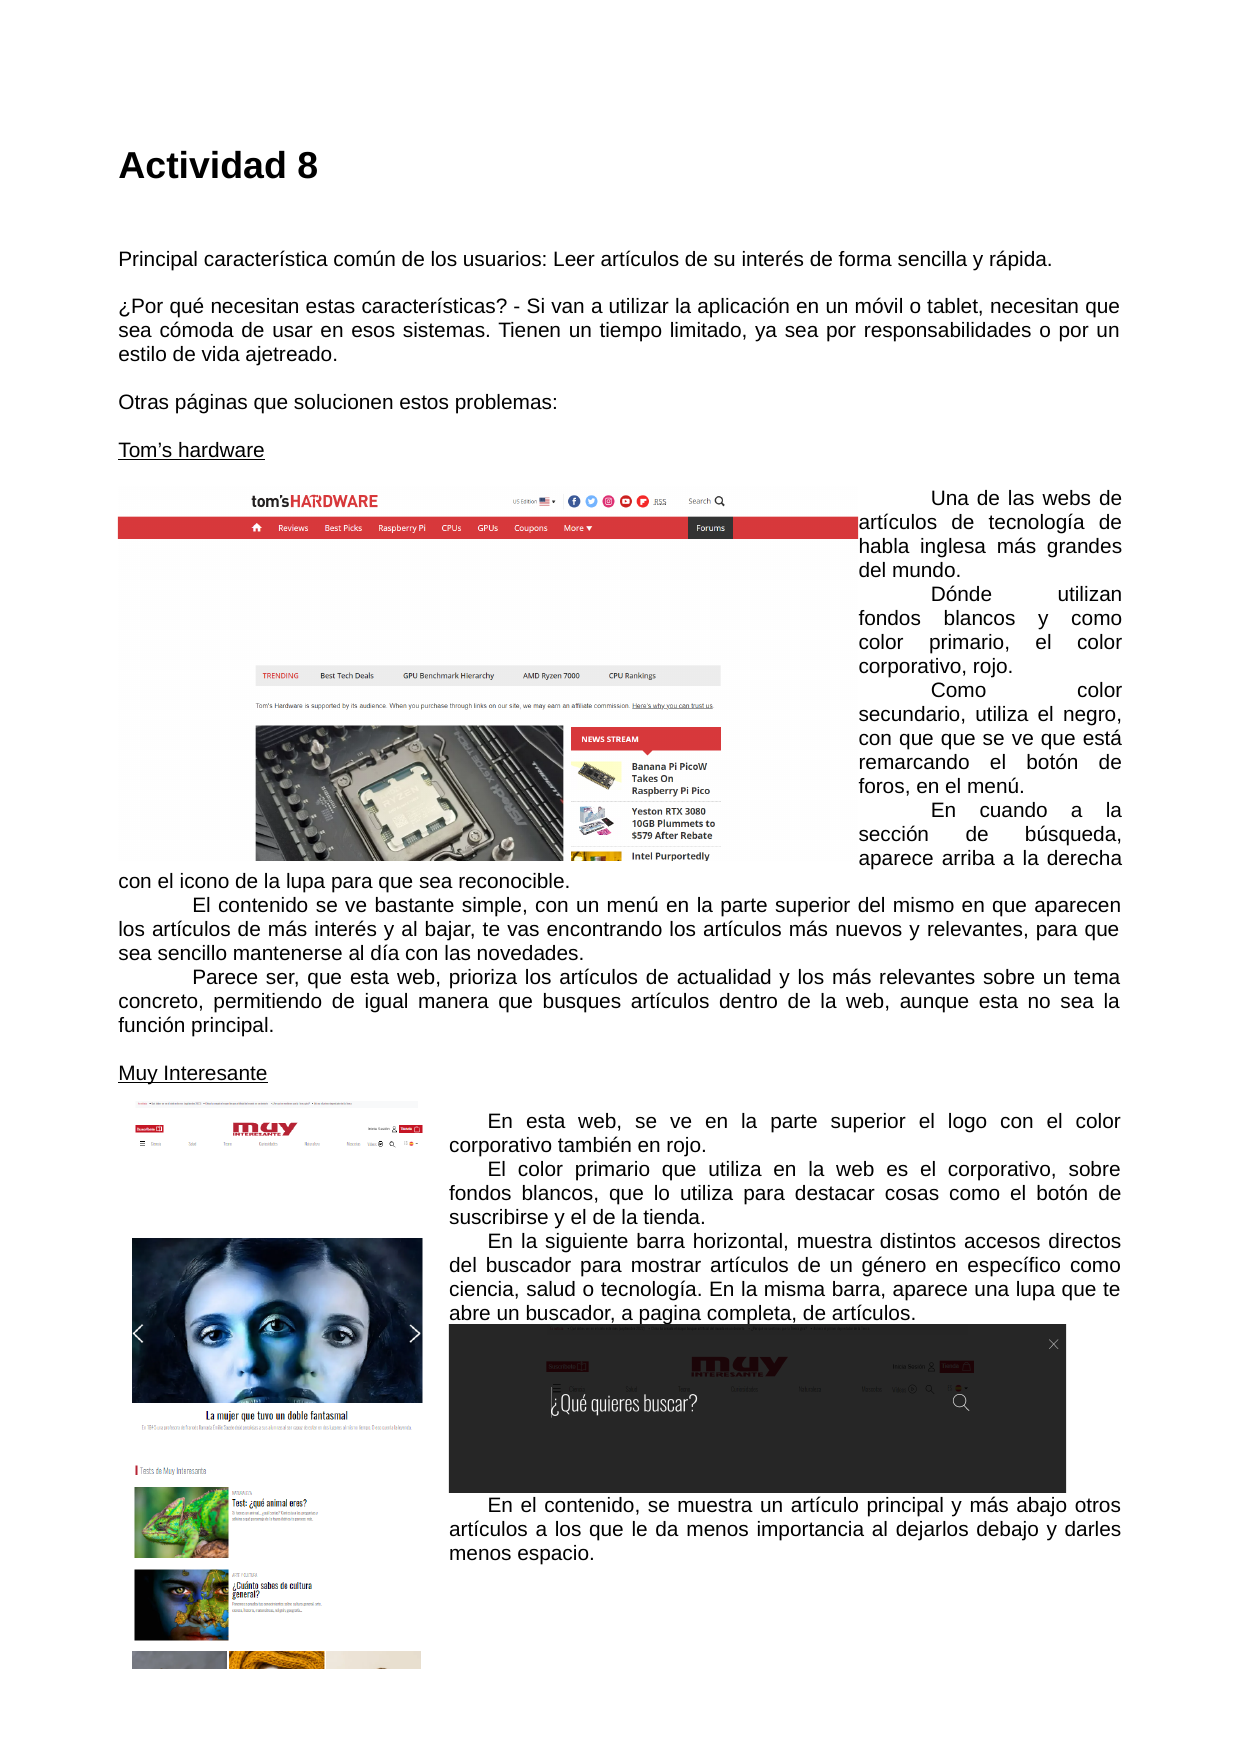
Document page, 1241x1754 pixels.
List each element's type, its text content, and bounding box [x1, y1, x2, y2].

picture [123, 1101, 1067, 1669]
text Una de las webs de artículos de tecnología de habla inglesa más grandes del mundo. [859, 486, 1122, 582]
text Principal característica común de los usuarios: Leer artículos de su interés de forma sencilla y rápida. [118, 246, 1122, 270]
text En el contenido, se muestra un artículo principal y más abajo otros artículos a los que le da menos importancia al dejarlos debajo y darles menos espacio. [449, 1324, 1122, 1564]
text Otras páginas que solucionen estos problemas: [118, 390, 1122, 414]
picture [117, 486, 859, 861]
text ¿Por qué necesitan estas características? - Si van a utilizar la aplicación en un móvil o tablet, necesitan que sea cómoda de usar en esos sistemas. Tienen un tiempo limitado, ya sea por responsabilidades o por un estilo de vida ajetreado. [118, 294, 1122, 366]
text El contenido se ve bastante simple, con un menú en la parte superior del mismo en que aparecen los artículos de más interés y al bajar, te vas encontrando los artículos más nuevos y relevantes, para que sea sencillo mantenerse al día con las novedades. [118, 893, 1122, 965]
text Parece ser, que esta web, prioriza los artículos de actualidad y los más relevantes sobre un tema concreto, permitiendo de igual manera que busques artículos dentro de la web, aunque esta no sea la función principal. [118, 965, 1122, 1037]
text El color primario que utiliza en la web es el corporativo, sobre fondos blancos, que lo utiliza para destacar cosas como el botón de suscribirse y el de la tienda. [449, 1157, 1122, 1229]
text Como color secundario, utiliza el negro, con que que se ve que está remarcando el botón de foros, en el menú. [859, 678, 1122, 797]
text En esta web, se ve en la parte superior el logo con el color corporativo también en rojo. [449, 1109, 1122, 1157]
subtitle Actividad 8 [118, 143, 1122, 186]
text Dónde utilizan fondos blancos y como color primario, el color corporativo, rojo. [859, 582, 1122, 678]
text En la siguiente barra horizontal, muestra distintos accesos directos del buscador para mostrar artículos de un género en específico como ciencia, salud o tecnología. En la misma barra, aparece una lupa que te abre un buscador, a pagina completa, de artículos. [449, 1229, 1122, 1324]
text Tom’s hardware [118, 438, 1122, 462]
text Muy Interesante [118, 1061, 1122, 1085]
text En cuando a la sección de búsqueda, aparece arriba a la derecha con el icono de la lupa para que sea reconocible. [118, 797, 1122, 893]
